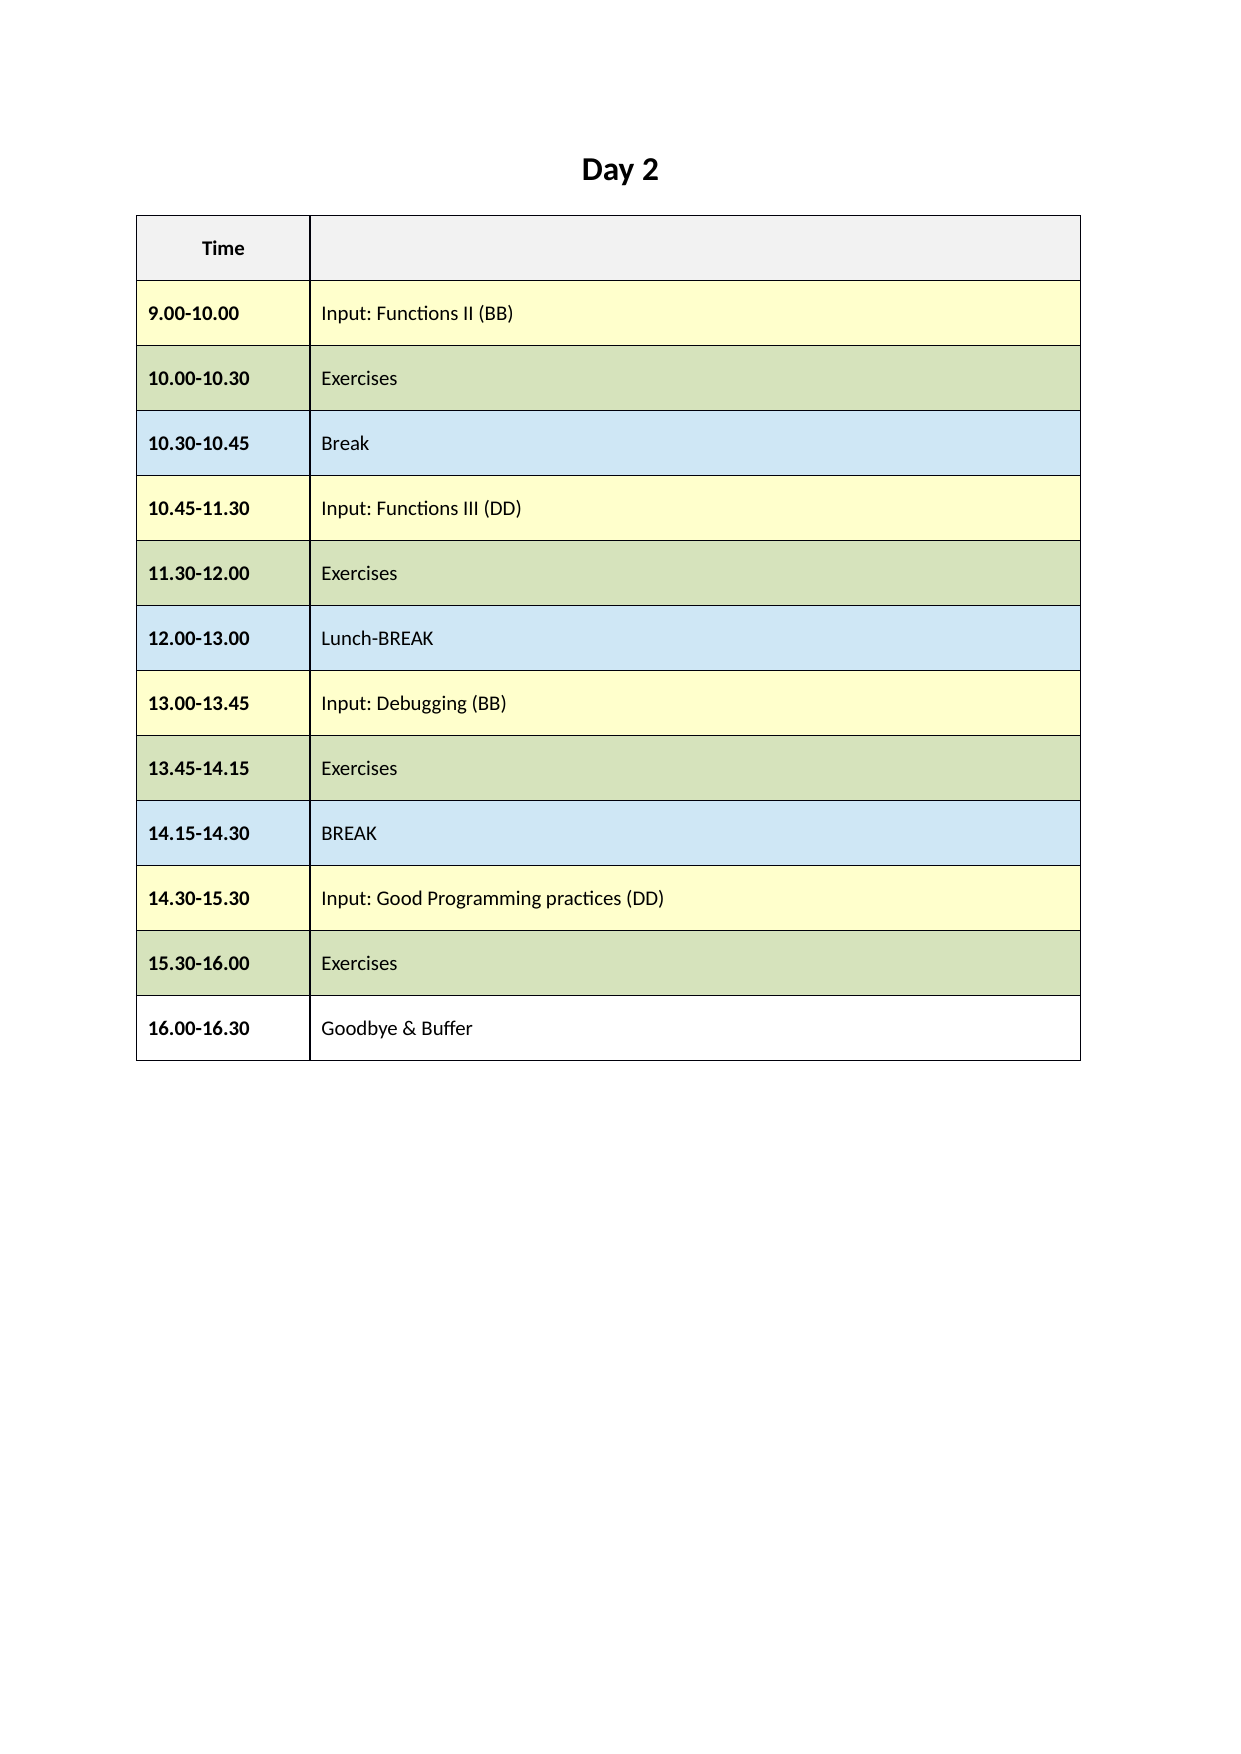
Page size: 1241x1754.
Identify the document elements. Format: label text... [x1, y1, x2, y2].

table_cell Lunch-BREAK [311, 606, 1080, 670]
table_cell 10.45-11.30 [137, 476, 309, 540]
table_cell 14.30-15.30 [137, 866, 309, 930]
table_cell 14.15-14.30 [137, 801, 309, 865]
table_header [311, 216, 1080, 280]
table_cell Exercises [311, 541, 1080, 605]
table_cell Input: Functions III (DD) [311, 476, 1080, 540]
table_header Time [137, 216, 309, 280]
table_cell 15.30-16.00 [137, 931, 309, 995]
table_cell Goodbye & Buffer [311, 996, 1080, 1060]
table_cell Exercises [311, 736, 1080, 800]
table_cell BREAK [311, 801, 1080, 865]
table_cell 16.00-16.30 [137, 996, 309, 1060]
text Day 2 [148, 148, 1093, 188]
table_cell 13.45-14.15 [137, 736, 309, 800]
table_cell Input: Functions II (BB) [311, 281, 1080, 345]
table_cell Input: Good Programming practices (DD) [311, 866, 1080, 930]
table_cell Exercises [311, 931, 1080, 995]
table_cell 12.00-13.00 [137, 606, 309, 670]
table_cell 9.00-10.00 [137, 281, 309, 345]
table_cell 11.30-12.00 [137, 541, 309, 605]
table_cell 10.00-10.30 [137, 346, 309, 410]
table_cell 13.00-13.45 [137, 671, 309, 735]
table_cell Break [311, 411, 1080, 475]
table_cell Exercises [311, 346, 1080, 410]
table_cell Input: Debugging (BB) [311, 671, 1080, 735]
table_cell 10.30-10.45 [137, 411, 309, 475]
